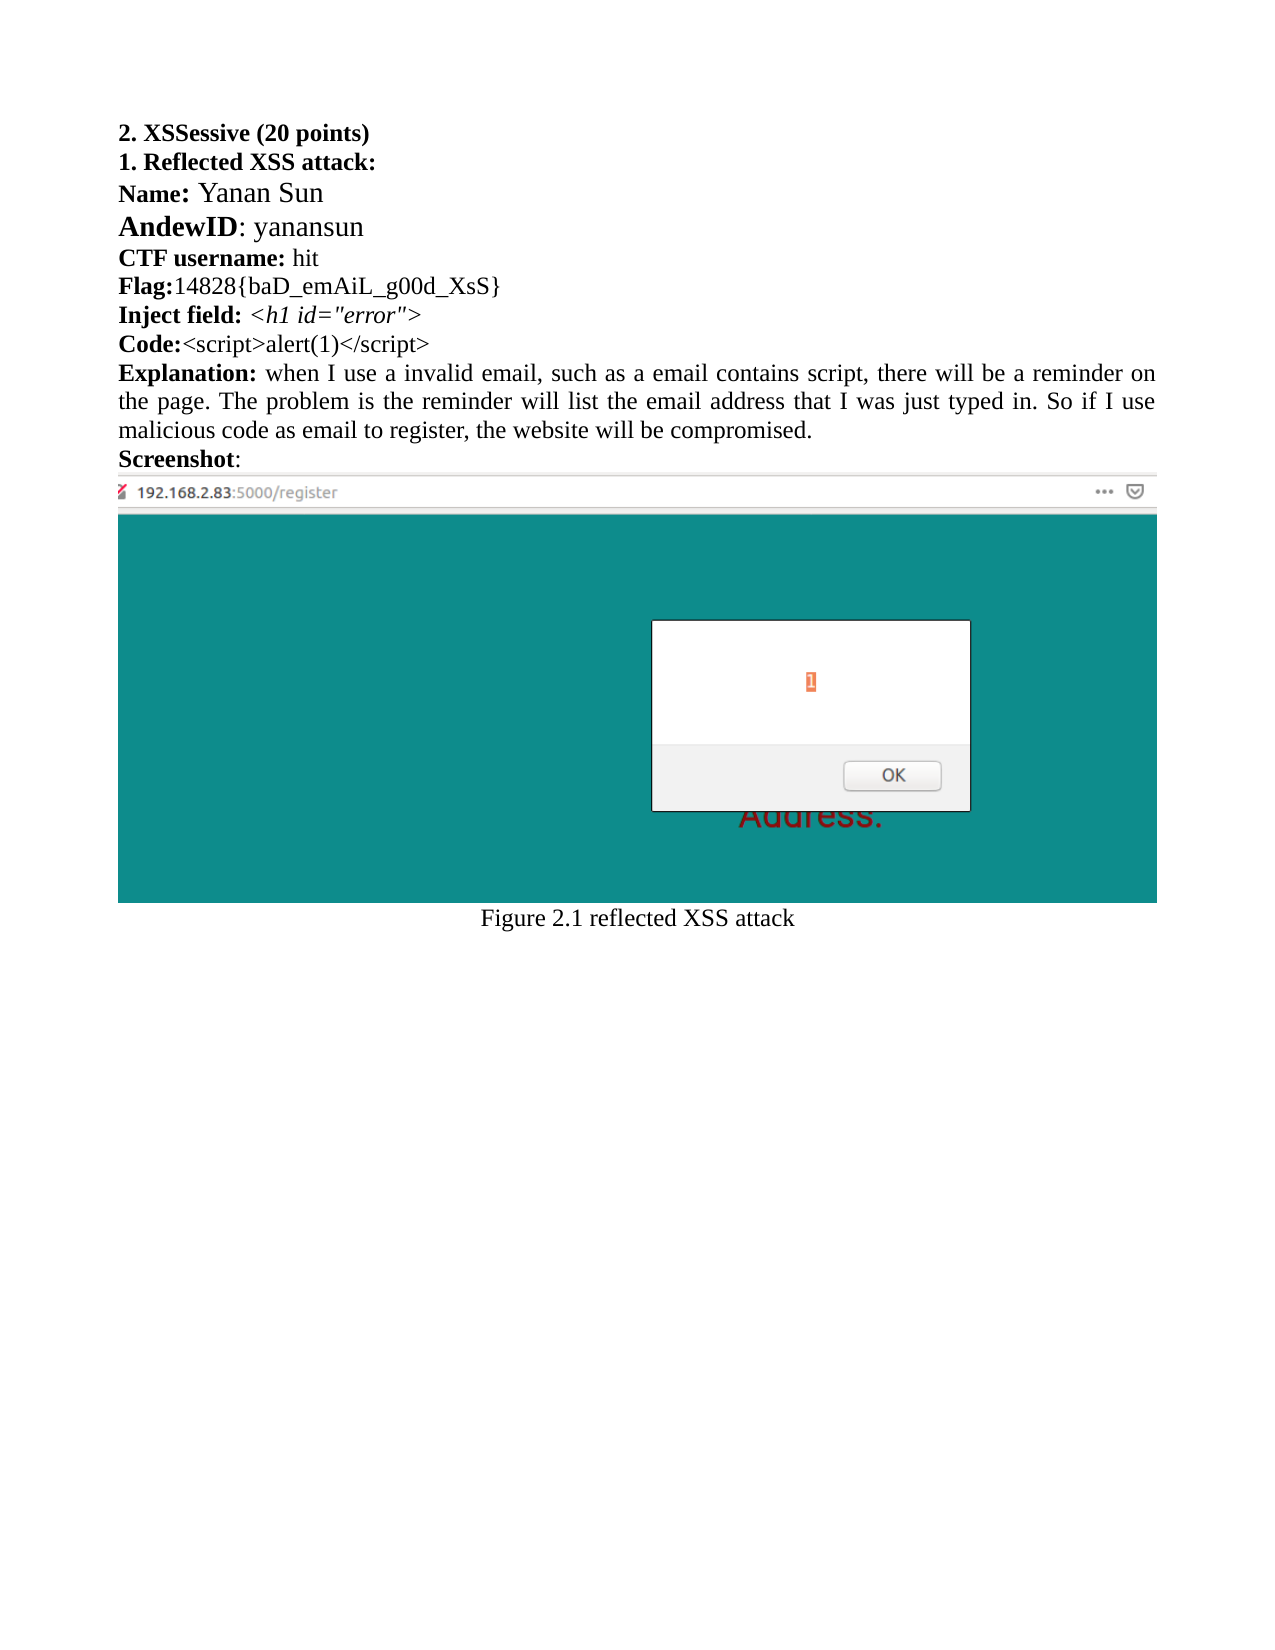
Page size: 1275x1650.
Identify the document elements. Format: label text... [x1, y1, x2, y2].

text Name: Yanan Sun [118, 176, 1157, 209]
text Screenshot: [118, 444, 1157, 472]
text Inject field: <h1 id="error"> [118, 300, 1157, 329]
text Figure 2.1 reflected XSS attack [118, 903, 1157, 932]
text CTF username: hit [118, 243, 1157, 271]
text 1. Reflected XSS attack: [118, 147, 1157, 176]
text Code:<script>alert(1)</script> [118, 329, 1157, 358]
text AndewID: yanansun [118, 209, 1157, 243]
text Flag:14828{baD_emAiL_g00d_XsS} [118, 271, 1157, 300]
text Explanation: when I use a invalid email, such as a email contains script, there will be a reminder on the page. The problem is the reminder will list the email address that I was just typed in. So if I use malicious code as email to register, the website will be compromised. [118, 358, 1157, 444]
picture [118, 472, 1157, 903]
text 2. XSSessive (20 points) [118, 118, 1157, 147]
